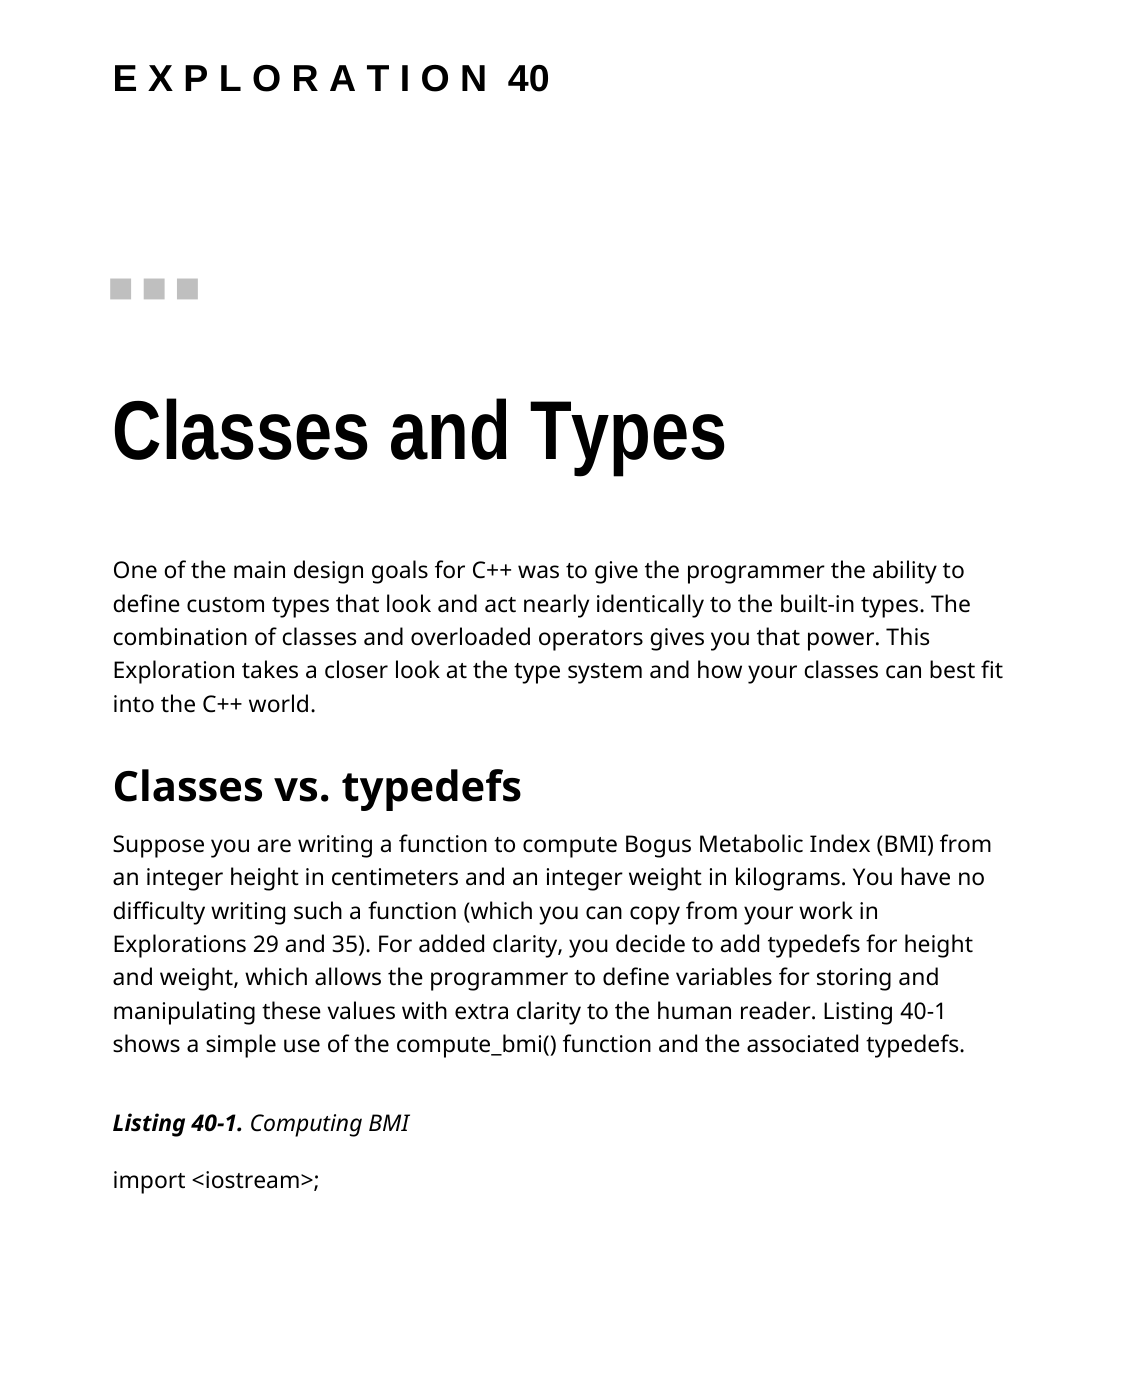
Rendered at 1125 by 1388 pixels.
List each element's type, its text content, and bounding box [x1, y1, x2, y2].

title Classes and Types [112, 382, 1012, 477]
text Listing 40-1. Computing BMI [112, 1107, 1012, 1138]
text One of the main design goals for C++ was to give the programmer the ability to define custom types that look and act nearly identically to the built-in types. The combination of classes and overloaded operators gives you that power. This Exploration takes a closer look at the type system and how your classes can best fit into the C++ world. [112, 552, 1012, 719]
text import <iostream>; [112, 1164, 1012, 1195]
subtitle Classes vs. typedefs [112, 757, 1012, 813]
text Suppose you are writing a function to compute Bogus Metabolic Index (BMI) from an integer height in centimeters and an integer weight in kilograms. You have no difficulty writing such a function (which you can copy from your work in Explorations 29 and 35). For added clarity, you decide to add typedefs for height and weight, which allows the programmer to define variables for storing and manipulating these values with extra clarity to the human reader. Listing 40-1 shows a simple use of the compute_bmi() function and the associated typedefs. [112, 826, 1012, 1059]
